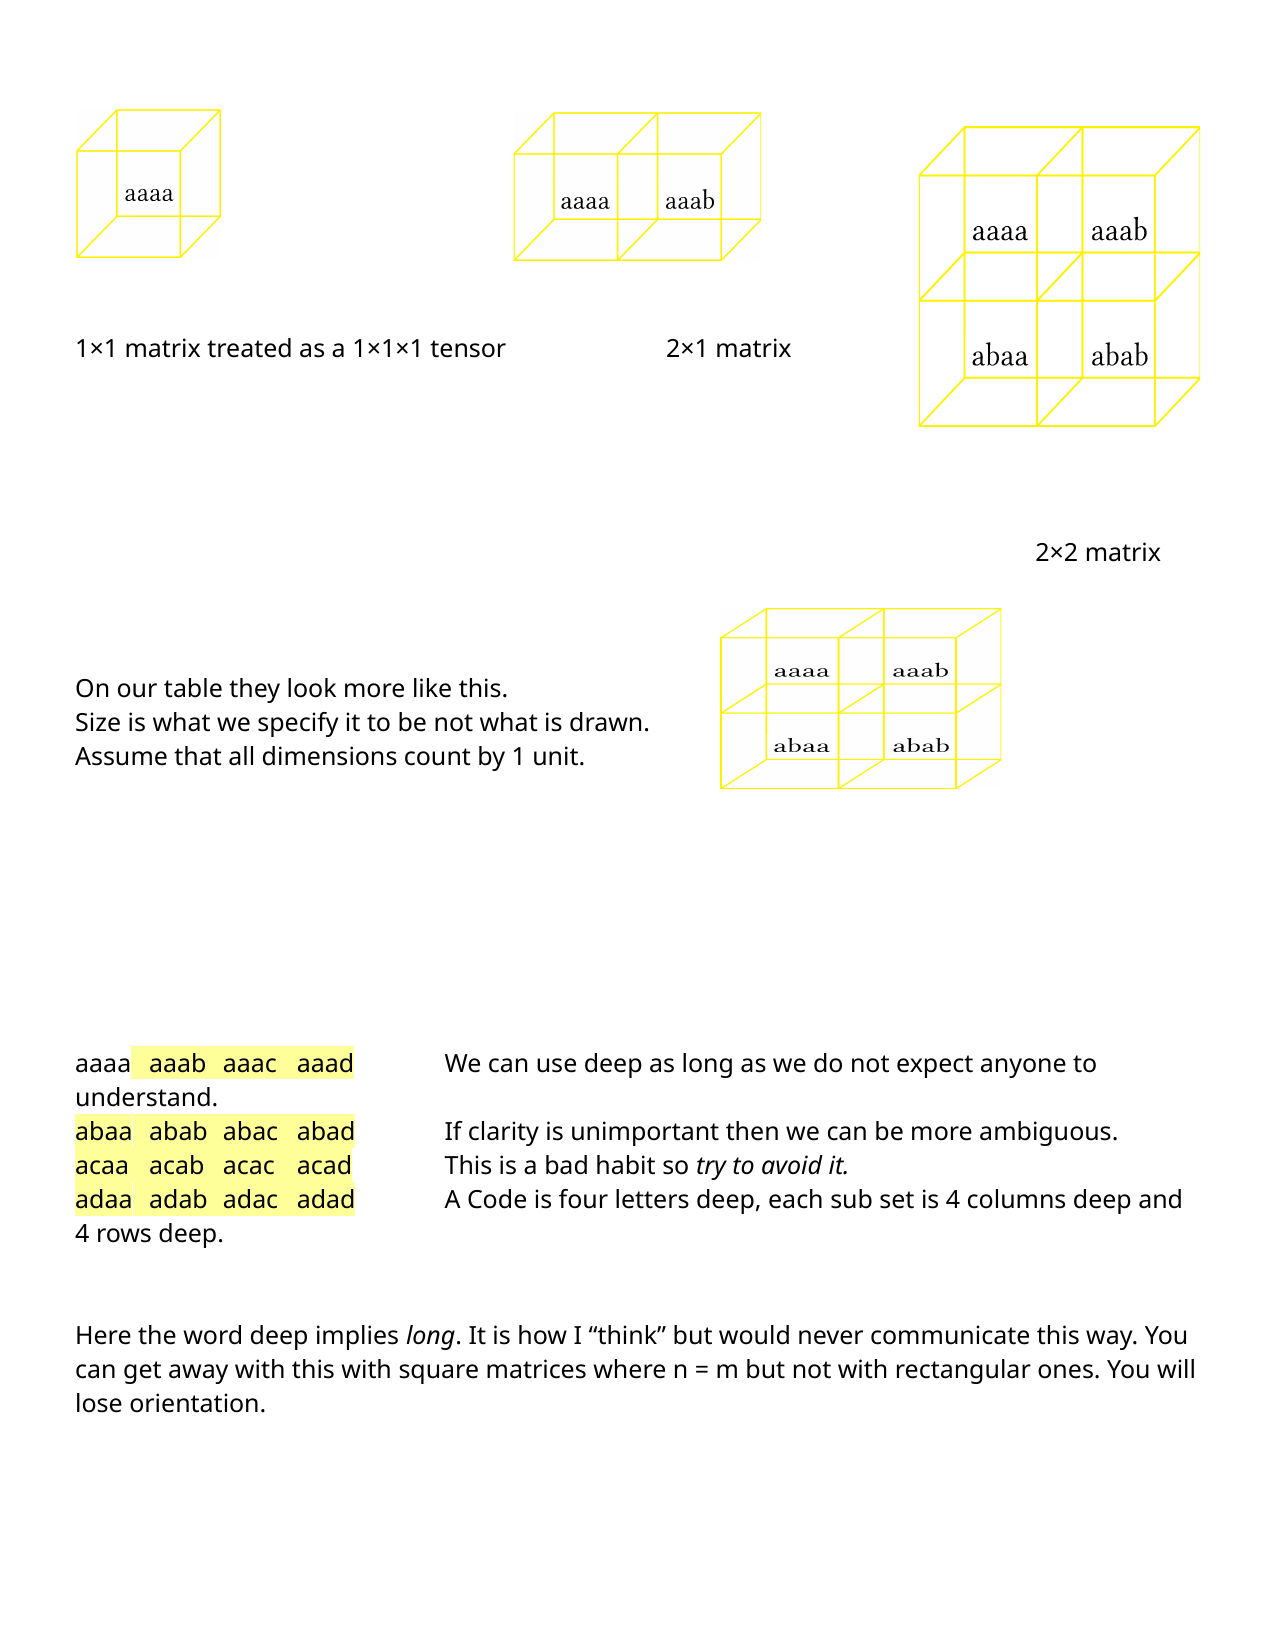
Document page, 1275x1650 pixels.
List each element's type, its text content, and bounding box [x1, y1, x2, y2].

picture [720, 608, 1002, 789]
text aaaa aaab aaac aaad We can use deep as long as we do not expect anyone to understand. [75, 1046, 1200, 1114]
text 1×1 matrix treated as a 1×1×1 tensor 2×1 matrix [75, 330, 918, 364]
text Assume that all dimensions count by 1 unit. [75, 739, 720, 773]
text abaa abab abac abad If clarity is unimportant then we can be more ambiguous. [75, 1114, 1200, 1148]
text 2×2 matrix [75, 534, 1200, 569]
text [1002, 739, 1200, 773]
text Size is what we specify it to be not what is drawn. [75, 705, 720, 739]
picture [75, 109, 222, 259]
picture [918, 126, 1200, 427]
text acaa acab acac acad This is a bad habit so try to avoid it. [75, 1148, 1200, 1182]
text [1002, 671, 1200, 705]
text [1002, 705, 1200, 739]
text On our table they look more like this. [75, 671, 720, 705]
text adaa adab adac adad A Code is four letters deep, each sub set is 4 columns deep and 4 rows deep. [75, 1182, 1200, 1250]
picture [513, 112, 762, 262]
text Here the word deep implies long. It is how I “think” but would never communicate this way. You can get away with this with square matrices where n = m but not with rectangular ones. You will lose orientation. [75, 1318, 1200, 1420]
